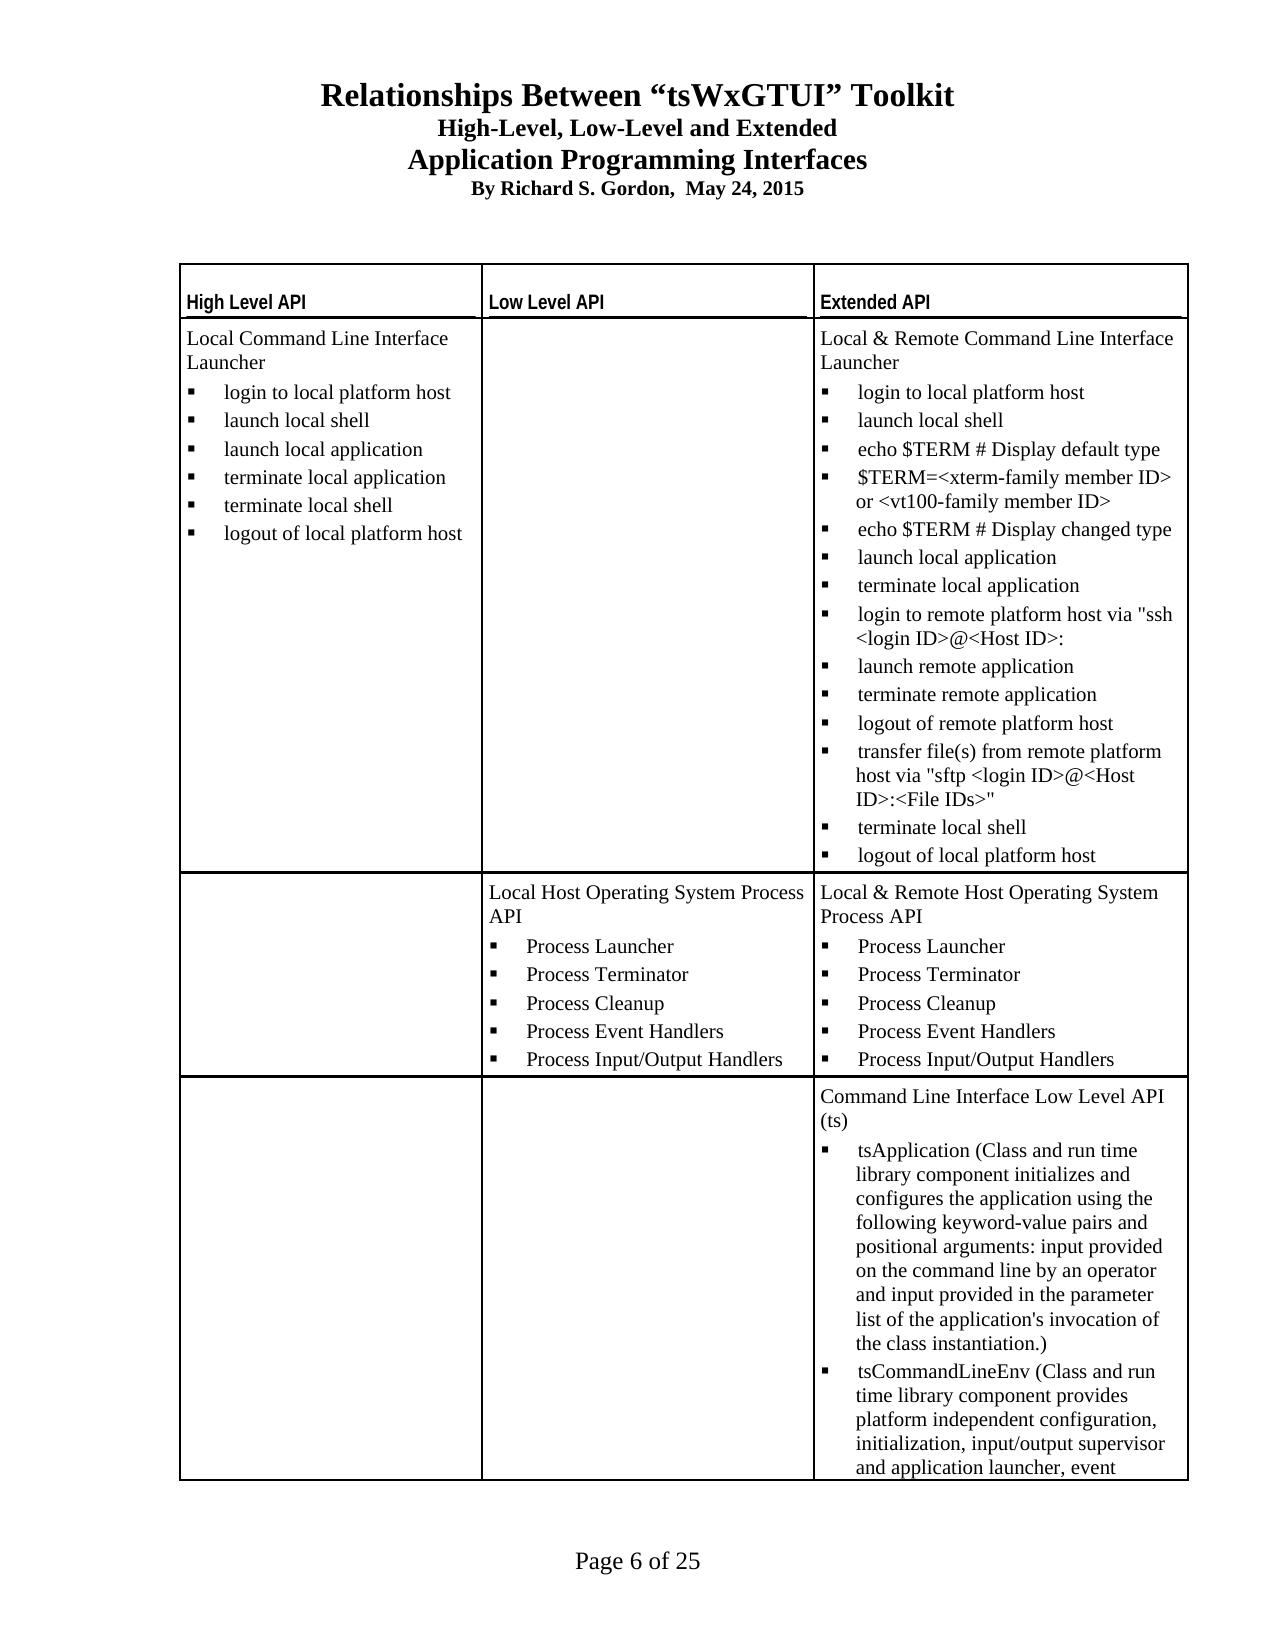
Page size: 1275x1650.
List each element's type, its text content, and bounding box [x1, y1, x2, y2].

table_cell Local & Remote Host Operating System Process API Process Launcher Process Terminator Process Cleanup Process Event Handlers Process Input/Output Handlers [815, 874, 1187, 1075]
table_header Low Level API [483, 265, 813, 317]
table_header Extended API [815, 265, 1187, 317]
table_cell Local Command Line Interface Launcher login to local platform host launch local shell launch local application terminate local application terminate local shell logout of local platform host [181, 319, 481, 871]
table_cell Command Line Interface Low Level API (ts) tsApplication (Class and run time library component initializes and configures the application using the following keyword-value pairs and positional arguments: input provided on the command line by an operator and input provided in the parameter list of the application's invocation of the class instantiation.) tsCommandLineEnv (Class and run time library component provides platform independent configuration, initialization, input/output supervisor and application launcher, event handler and terminator) tsCommandLineInterface (Class and methods that prompt or re-prompt the operator for input, validate that theoperator has supplied the expected number of inputs and that each is of the expected type.) tsCxGlobals (Module to establish configuration constants and macro-type functions for the Command Line Interface mode of the "tsWxGTUI_PyVx" Toolkit.) tsDoubleLinkedList (Class to establish a representation of a linked list with forward and backward pointers.) tsExceptions (Class to define and handle error exceptions. Maps run time exception types into 8-bit exit codes and prints associated diagnostic message and traceback info.) tsLogger (Class that emulates a subset of Python logging API. It defines and handles prioritized, time and date stamped event message formatting and output to files and devices. Files are organized in a date and time stamped directory named for the launched application. Unix-type devices include syslog, stderr, stdout and stdscr (the ncurses display screen). It also supports "wxPython"-style logging of assert and check case results.) tsOperatorSettingsParser (Class to parse the command line entered by the operator of an application program. Parsing extracts the Keyword-Value pair Options and Positional Arguments that will configure and control the application during its execution.) tsPlatformRunTimeEnvironment (Class to capture current hardware, software and network information about the run time environment for the user process.) tsReportUtilities (Class defining methods used to format information: date and time (begin, end and elapsed), file size (with kilo-, mega-, giga-, tera-, peta-, exa-, zeta- and yotta-byte units) and nested Python dictionaries.) tsSysCommands (Class definition and methods for issuing shell commands to and receiving responses from the host operating system.) [815, 1078, 1187, 1479]
table_cell [181, 874, 481, 1075]
table_header High Level API [181, 265, 481, 317]
table_cell [483, 319, 813, 871]
table_cell Local Host Operating System Process API Process Launcher Process Terminator Process Cleanup Process Event Handlers Process Input/Output Handlers [483, 874, 813, 1075]
table_cell Local & Remote Command Line Interface Launcher login to local platform host launch local shell echo $TERM # Display default type $TERM=<xterm-family member ID> or <vt100-family member ID> echo $TERM # Display changed type launch local application terminate local application login to remote platform host via "ssh <login ID>@<Host ID>: launch remote application terminate remote application logout of remote platform host transfer file(s) from remote platform host via "sftp <login ID>@<Host ID>:<File IDs>" terminate local shell logout of local platform host [815, 319, 1187, 871]
table_cell [181, 1078, 481, 1479]
table_cell [483, 1078, 813, 1479]
